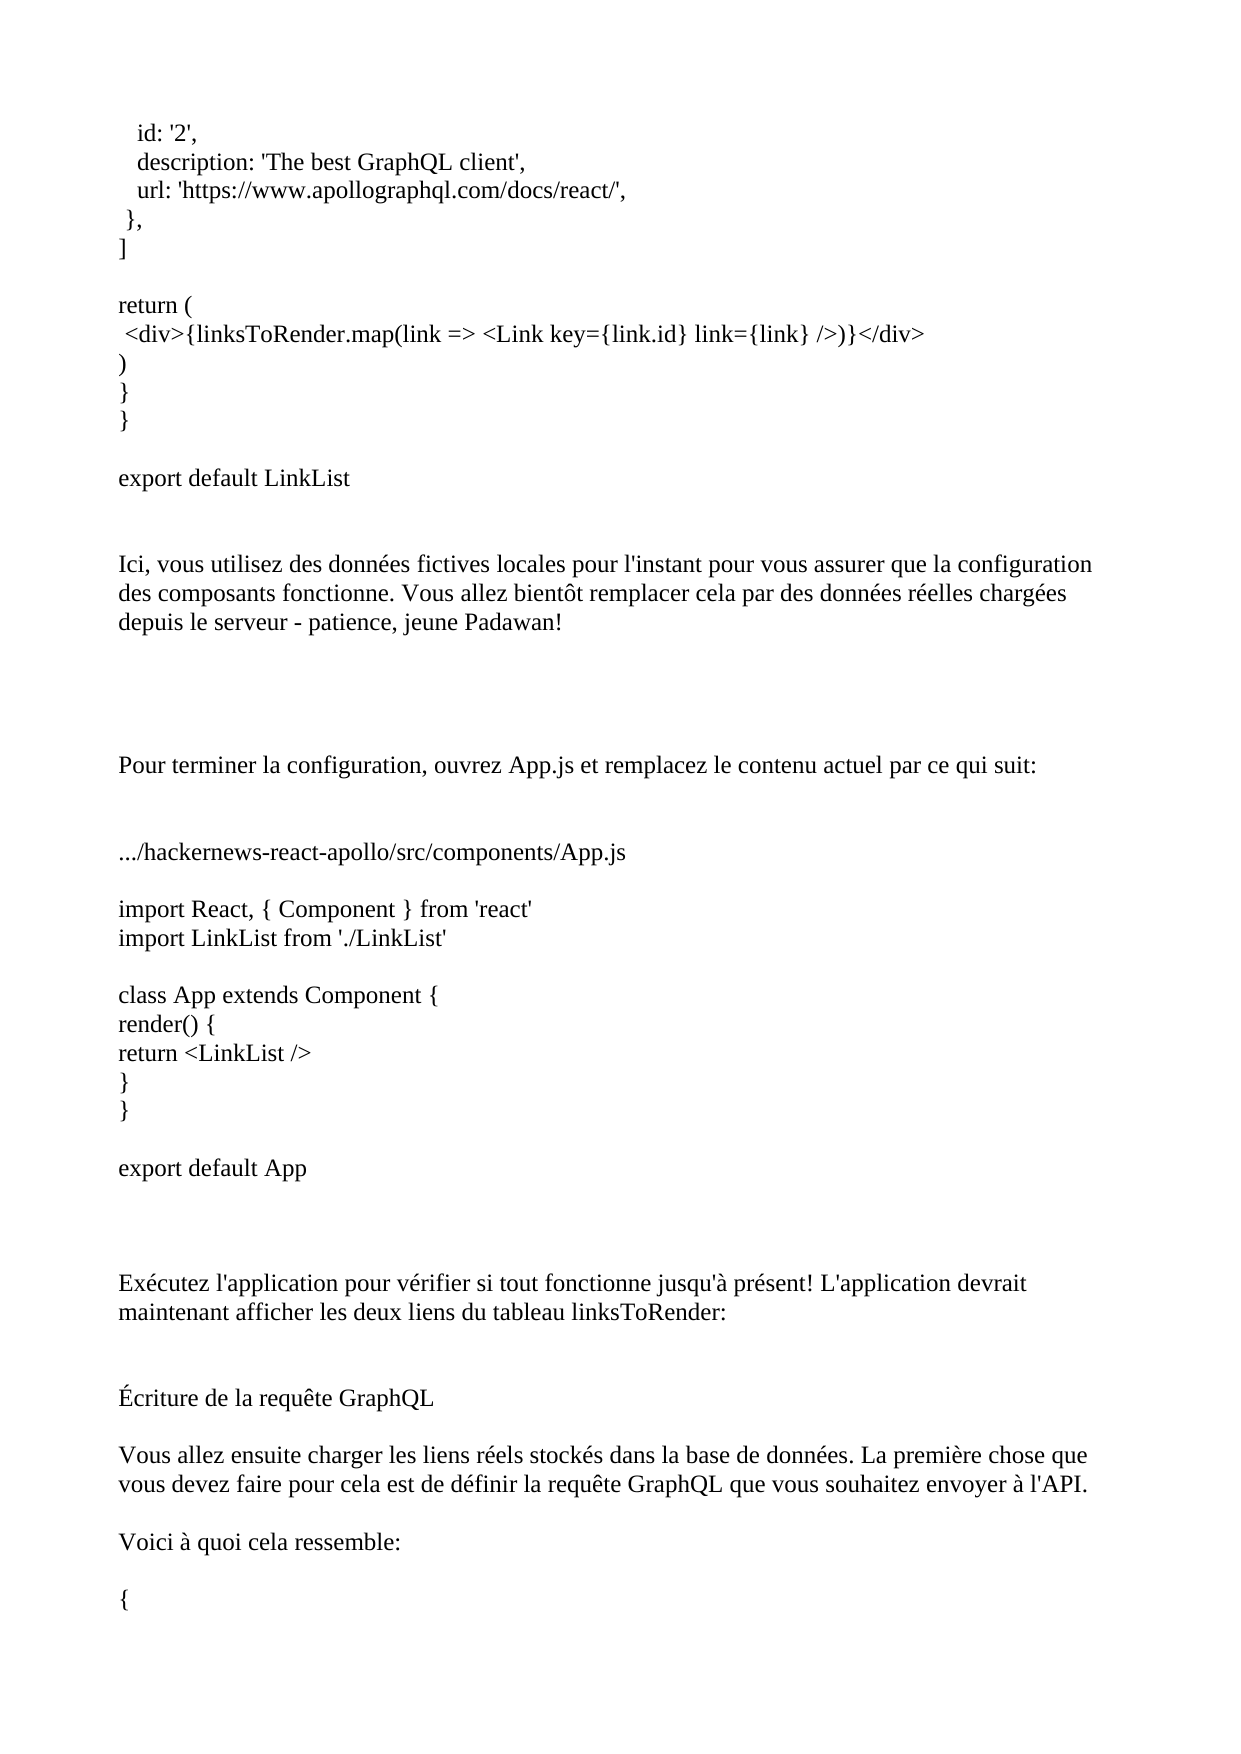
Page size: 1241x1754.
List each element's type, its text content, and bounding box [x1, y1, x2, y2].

text url: 'https://www.apollographql.com/docs/react/', [118, 176, 1122, 204]
text class App extends Component { [118, 981, 1122, 1009]
text id: '2', [118, 118, 1122, 147]
text return <LinkList /> [118, 1038, 1122, 1067]
text } [118, 406, 1122, 434]
text Écriture de la requête GraphQL [118, 1383, 1122, 1412]
text } [118, 1096, 1122, 1124]
text ) [118, 348, 1122, 377]
text } [118, 377, 1122, 406]
text <div>{linksToRender.map(link => <Link key={link.id} link={link} />)}</div> [118, 319, 1122, 348]
text import LinkList from './LinkList' [118, 923, 1122, 952]
text import React, { Component } from 'react' [118, 894, 1122, 923]
text Voici à quoi cela ressemble: [118, 1527, 1122, 1556]
text } [118, 1067, 1122, 1096]
text export default LinkList [118, 463, 1122, 492]
text render() { [118, 1009, 1122, 1038]
text Ici, vous utilisez des données fictives locales pour l'instant pour vous assurer que la configuration des composants fonctionne. Vous allez bientôt remplacer cela par des données réelles chargées depuis le serveur - patience, jeune Padawan! [118, 549, 1122, 636]
text export default App [118, 1153, 1122, 1182]
text .../hackernews-react-apollo/src/components/App.js [118, 837, 1122, 866]
text Pour terminer la configuration, ouvrez App.js et remplacez le contenu actuel par ce qui suit: [118, 751, 1122, 779]
text { [118, 1584, 1122, 1613]
text Exécutez l'application pour vérifier si tout fonctionne jusqu'à présent! L'application devrait maintenant afficher les deux liens du tableau linksToRender: [118, 1268, 1122, 1326]
text Vous allez ensuite charger les liens réels stockés dans la base de données. La première chose que vous devez faire pour cela est de définir la requête GraphQL que vous souhaitez envoyer à l'API. [118, 1441, 1122, 1498]
text }, [118, 204, 1122, 233]
text ] [118, 233, 1122, 262]
text description: 'The best GraphQL client', [118, 147, 1122, 176]
text return ( [118, 291, 1122, 319]
